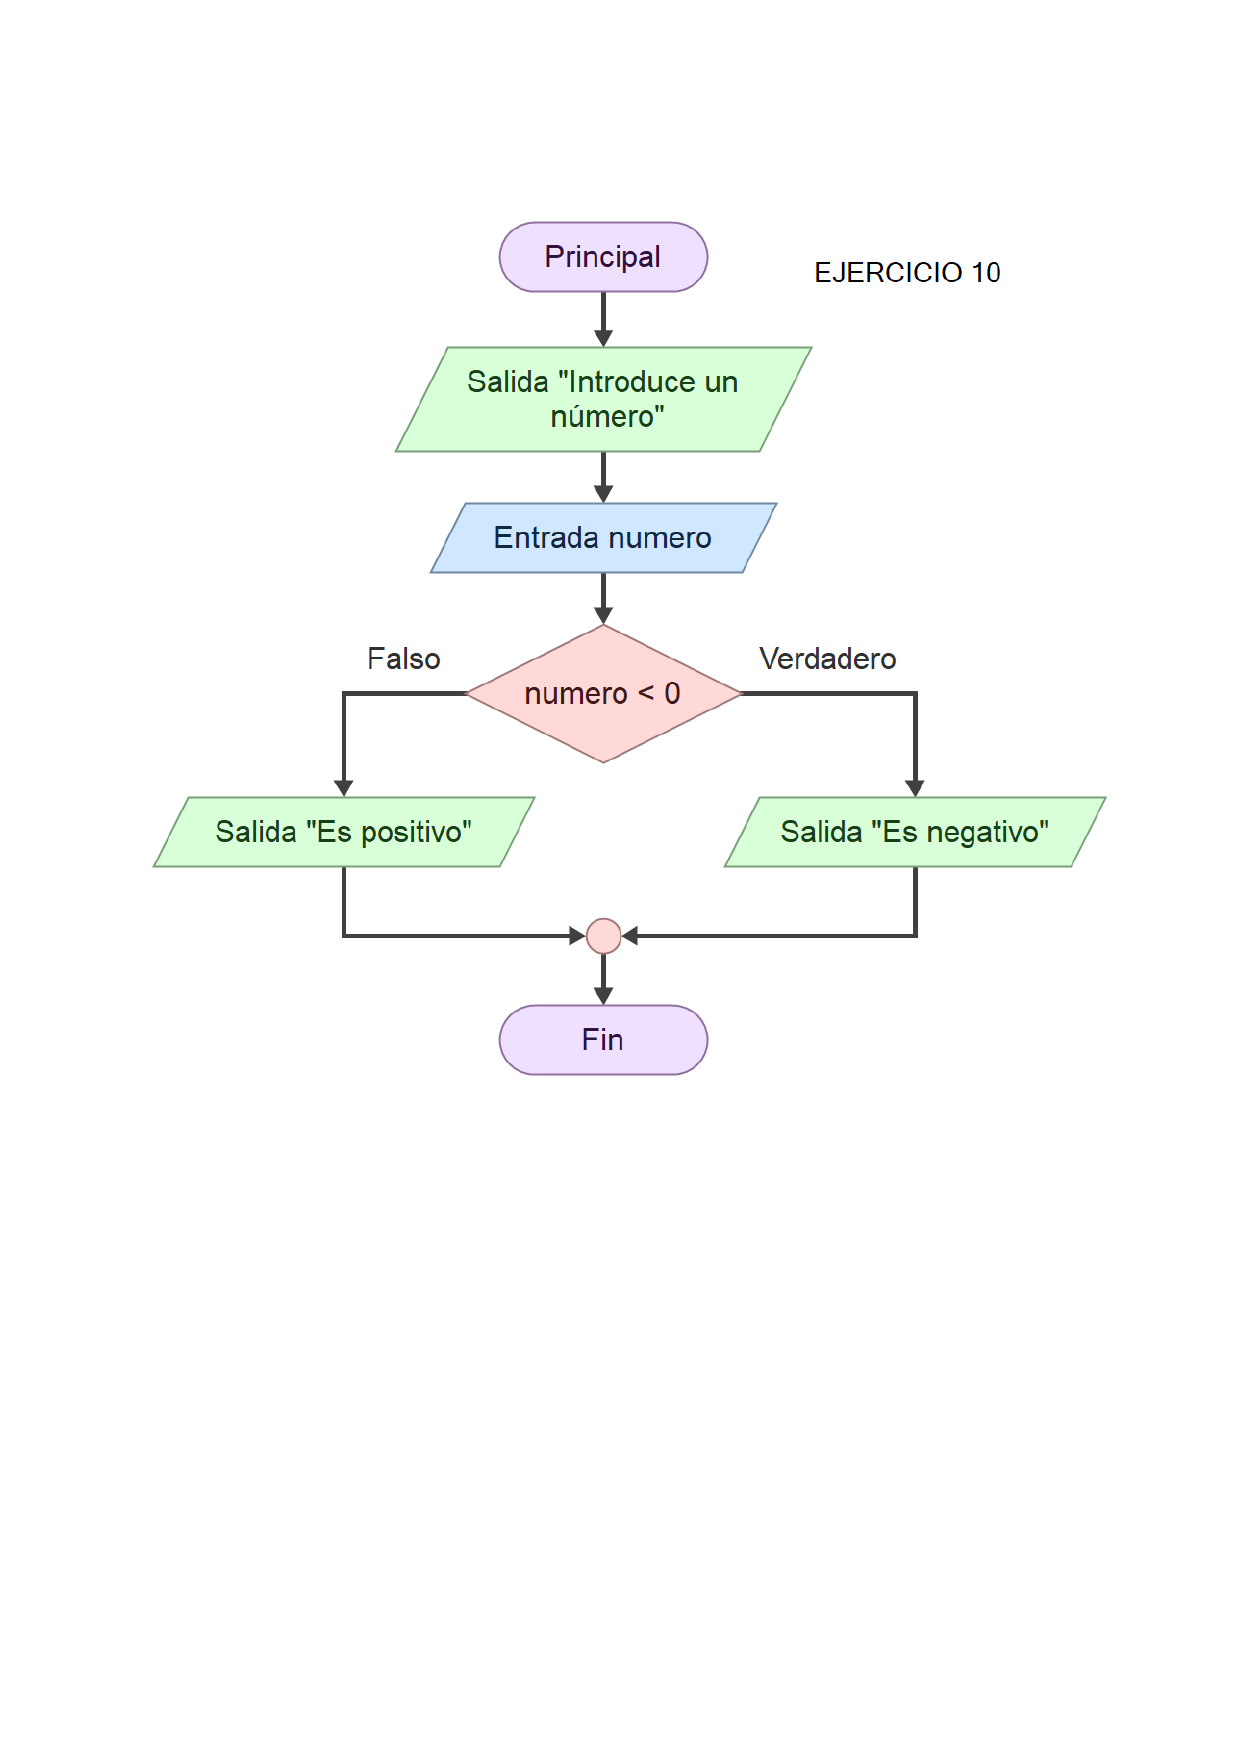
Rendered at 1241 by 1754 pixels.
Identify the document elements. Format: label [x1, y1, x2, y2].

picture [118, 204, 1123, 1088]
